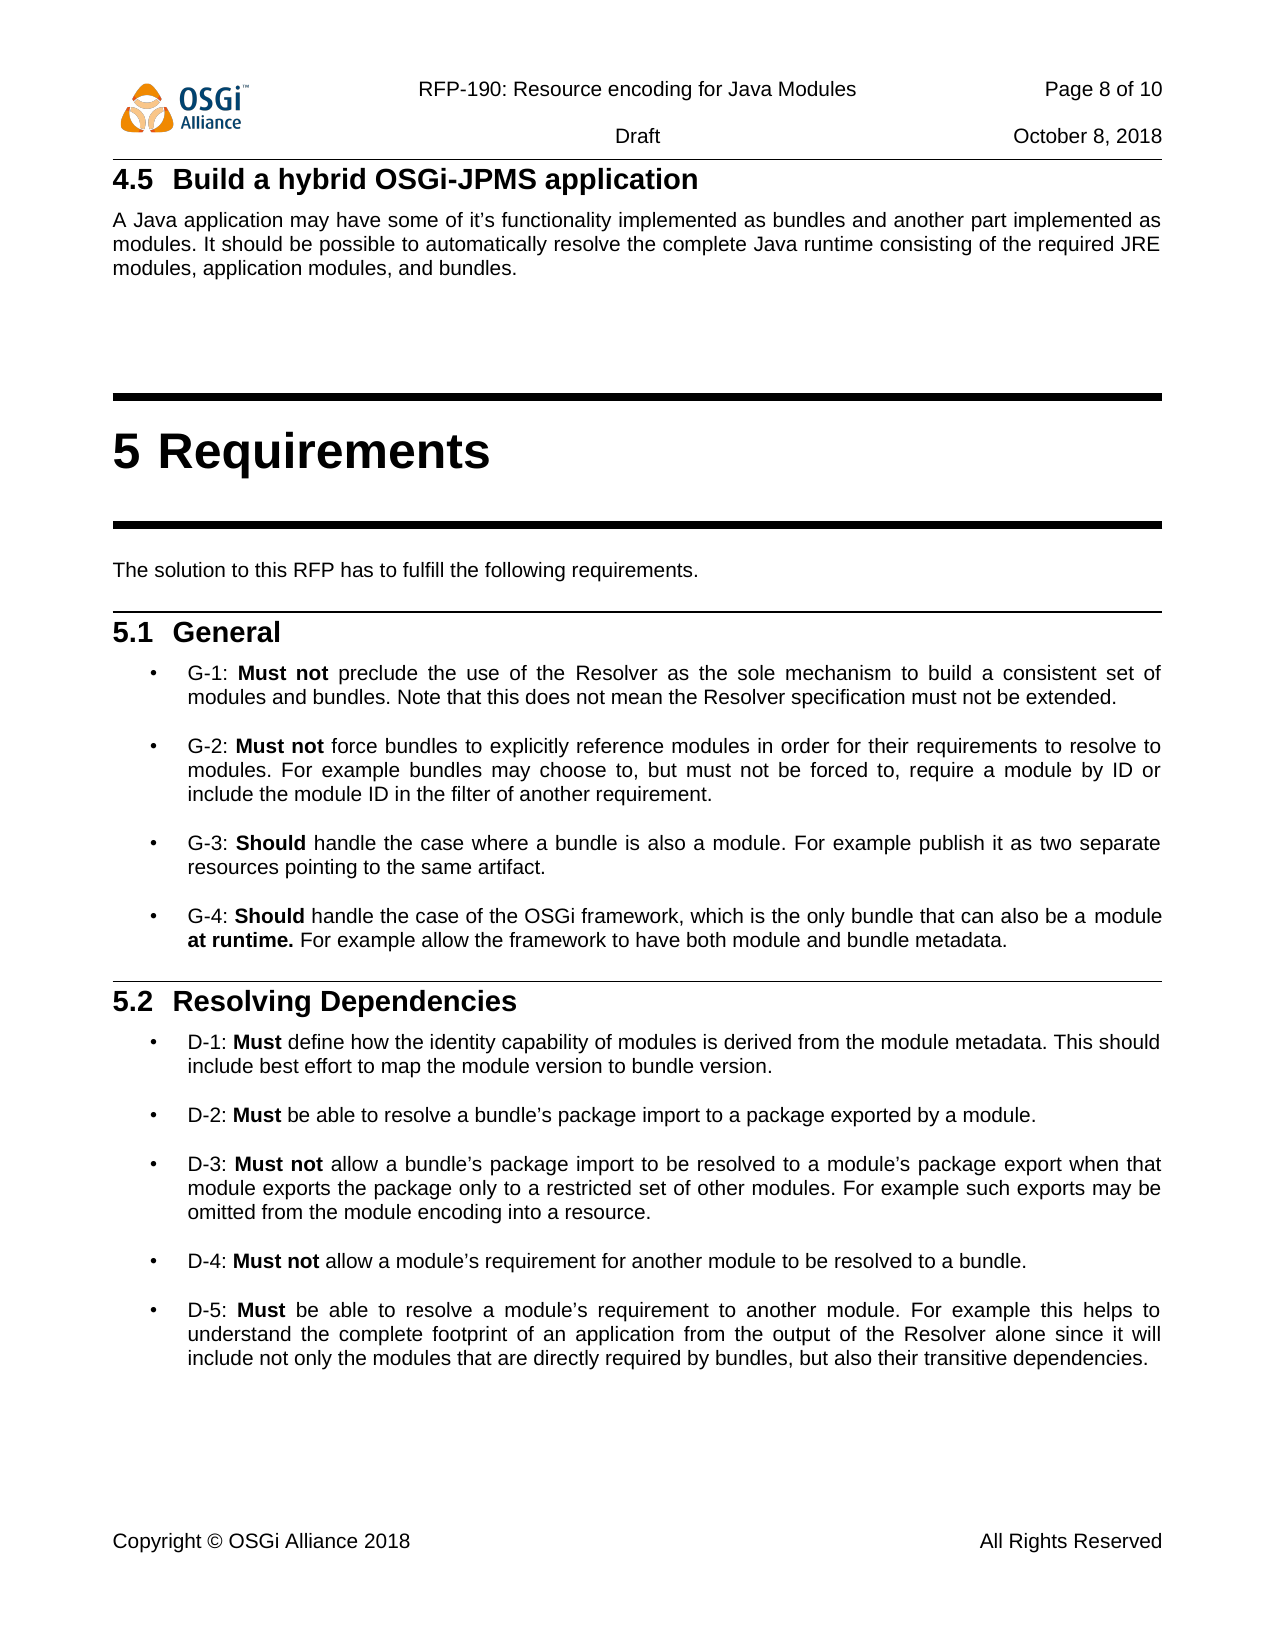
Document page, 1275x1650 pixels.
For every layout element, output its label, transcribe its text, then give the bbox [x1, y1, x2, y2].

list D-5: Must be able to resolve a module’s requirement to another module. For example this helps to understand the complete footprint of an application from the output of the Resolver alone since it will include not only the modules that are directly required by bundles, but also their transitive dependencies. [150, 1298, 1162, 1370]
subtitle Requirements [112, 394, 1162, 529]
list D-4: Must not allow a module’s requirement for another module to be resolved to a bundle. [150, 1249, 1162, 1273]
picture [113, 76, 257, 140]
text A Java application may have some of it’s functionality implemented as bundles and another part implemented as modules. It should be possible to automatically resolve the complete Java runtime consisting of the required JRE modules, application modules, and bundles. [112, 208, 1162, 280]
subtitle General [112, 612, 1162, 648]
list G-4: Should handle the case of the OSGi framework, which is the only bundle that can also be a module at runtime. For example allow the framework to have both module and bundle metadata. [150, 904, 1162, 952]
list D-2: Must be able to resolve a bundle’s package import to a package exported by a module. [150, 1103, 1162, 1127]
list G-1: Must not preclude the use of the Resolver as the sole mechanism to build a consistent set of modules and bundles. Note that this does not mean the Resolver specification must not be extended. [150, 661, 1162, 709]
list D-1: Must define how the identity capability of modules is derived from the module metadata. This should include best effort to map the module version to bundle version. [150, 1030, 1162, 1078]
list G-2: Must not force bundles to explicitly reference modules in order for their requirements to resolve to modules. For example bundles may choose to, but must not be forced to, require a module by ID or include the module ID in the filter of another requirement. [150, 734, 1162, 806]
list D-3: Must not allow a bundle’s package import to be resolved to a module’s package export when that module exports the package only to a restricted set of other modules. For example such exports may be omitted from the module encoding into a resource. [150, 1152, 1162, 1224]
subtitle Resolving Dependencies [112, 982, 1162, 1017]
subtitle Build a hybrid OSGi-JPMS application [112, 160, 1162, 196]
text The solution to this RFP has to fulfill the following requirements. [112, 558, 1162, 582]
list G-3: Should handle the case where a bundle is also a module. For example publish it as two separate resources pointing to the same artifact. [150, 831, 1162, 879]
